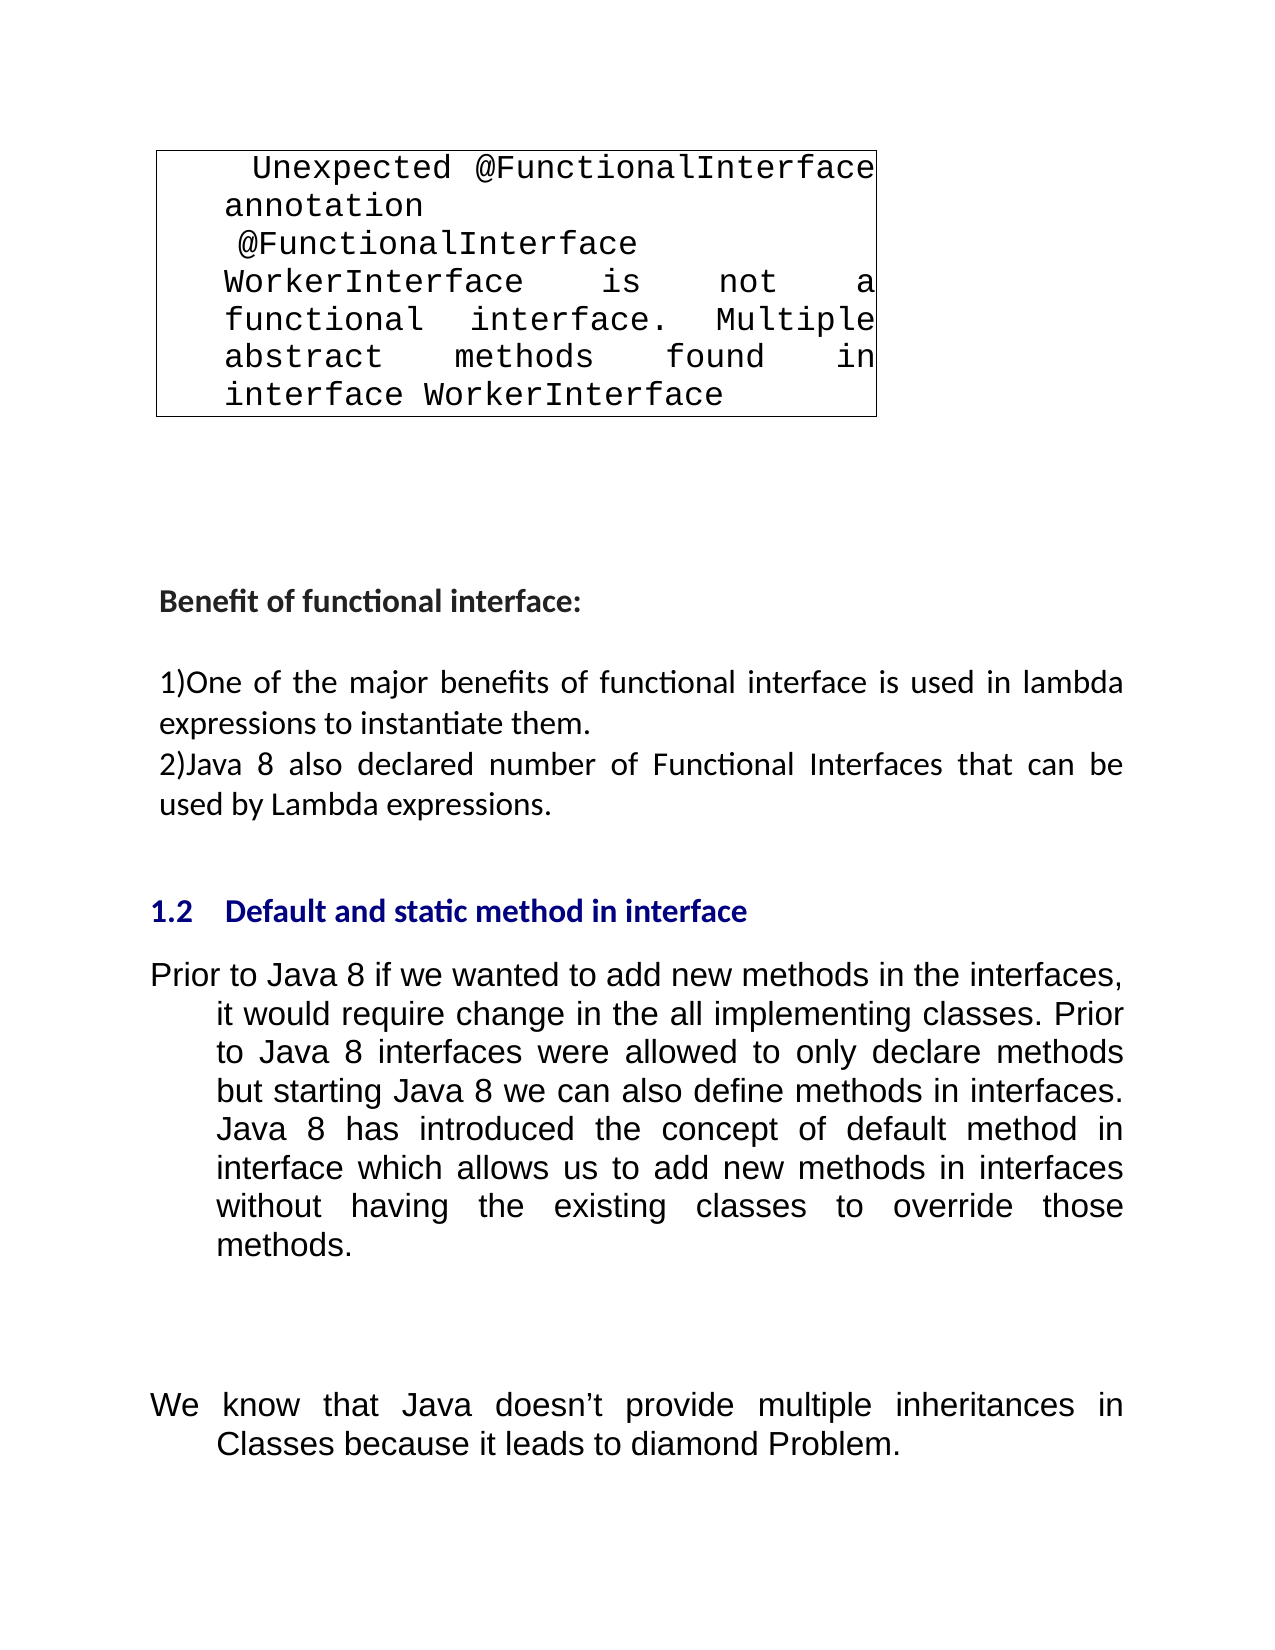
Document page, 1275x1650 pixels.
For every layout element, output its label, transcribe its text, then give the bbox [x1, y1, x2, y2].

subtitle Default and static method in interface [150, 890, 1125, 931]
list Benefit of functional interface: [159, 580, 1125, 620]
list 2)Java 8 also declared number of Functional Interfaces that can be used by Lambda expressions. [159, 743, 1125, 824]
text Prior to Java 8 if we wanted to add new methods in the interfaces, it would require change in the all implementing classes. Prior to Java 8 interfaces were allowed to only declare methods but starting Java 8 we can also define methods in interfaces. Java 8 has introduced the concept of default method in interface which allows us to add new methods in interfaces without having the existing classes to override those methods. [150, 956, 1125, 1263]
list 1)One of the major benefits of functional interface is used in lambda expressions to instantiate them. [159, 661, 1125, 743]
table_header Unexpected @FunctionalInterface annotation @FunctionalInterface WorkerInterface is not a functional interface. Multiple abstract methods found in interface WorkerInterface [157, 151, 876, 416]
text We know that Java doesn’t provide multiple inheritances in Classes because it leads to diamond Problem. [150, 1385, 1125, 1462]
